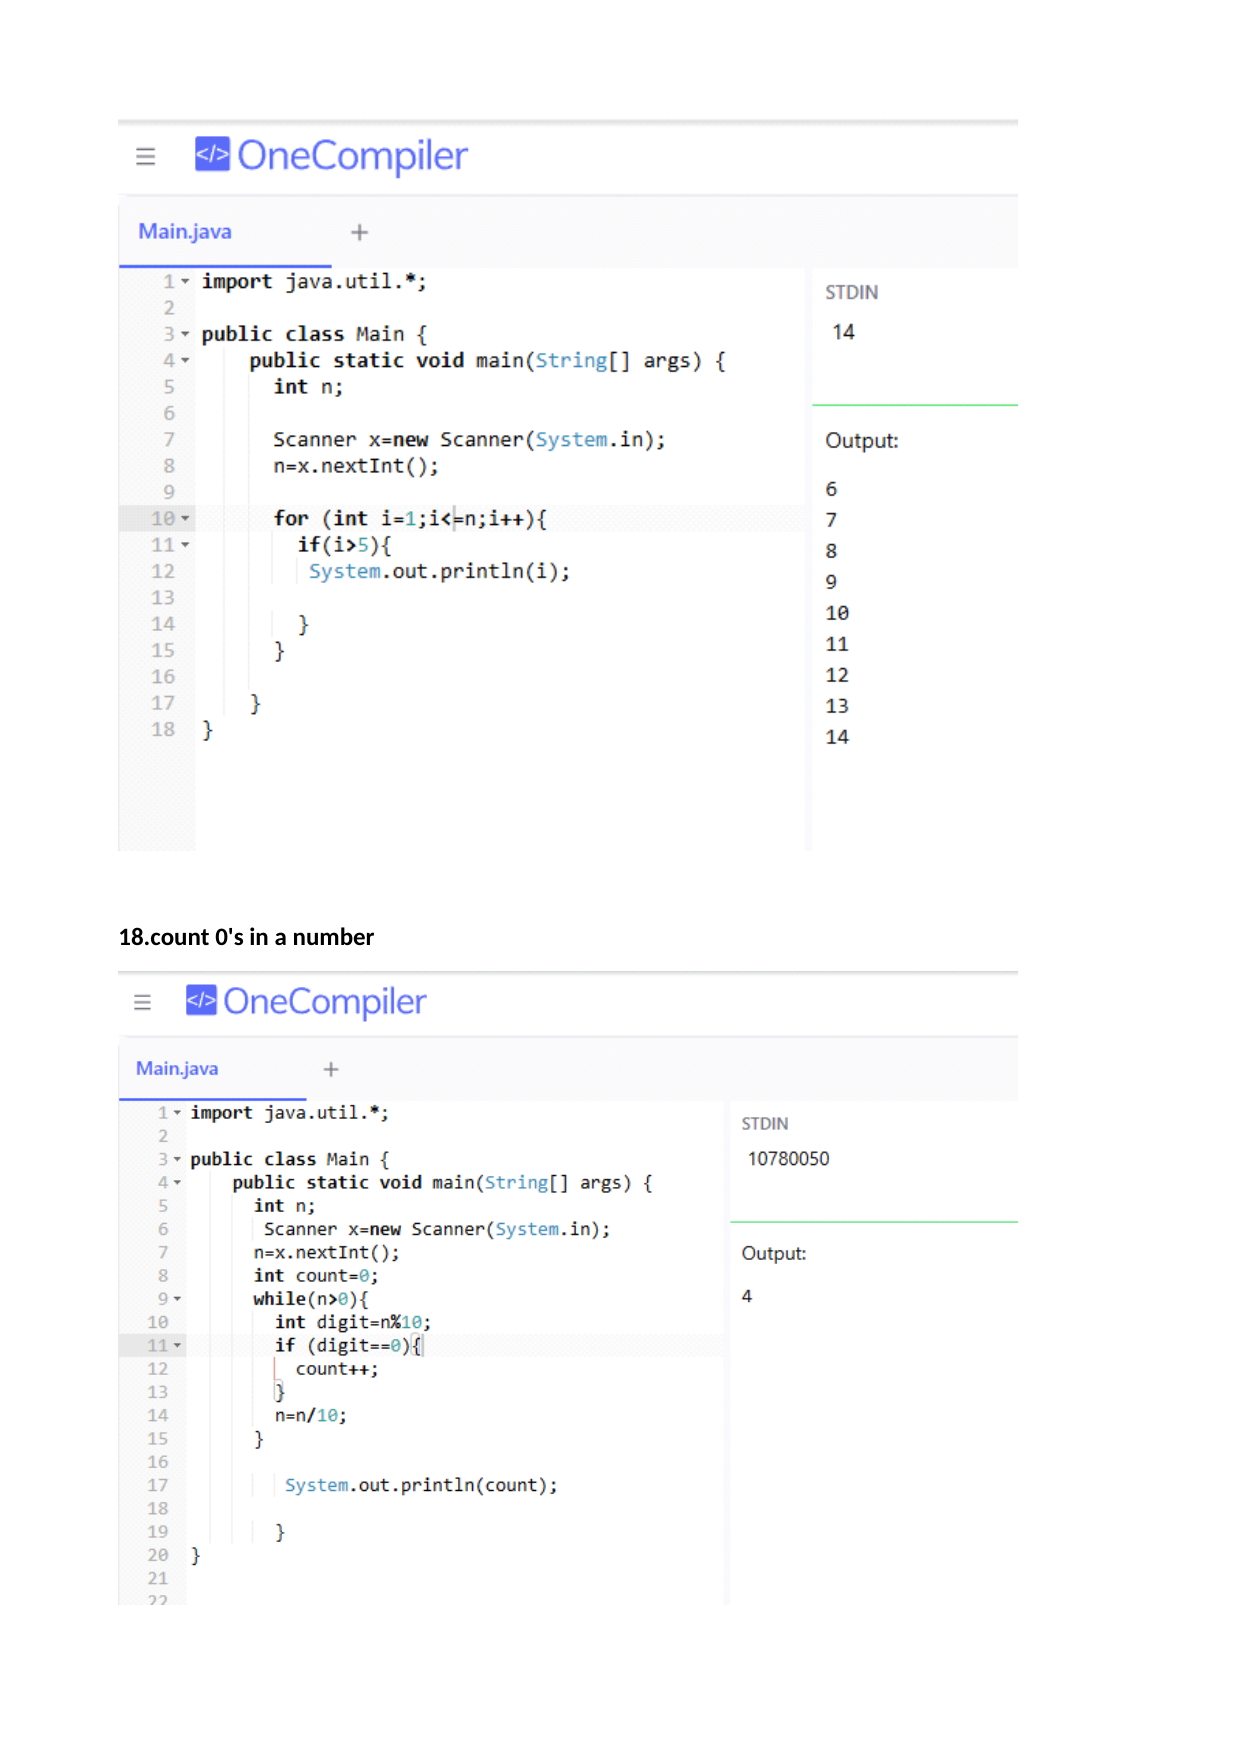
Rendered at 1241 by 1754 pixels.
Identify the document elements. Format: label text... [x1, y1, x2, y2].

text 18.count 0's in a number [118, 921, 1122, 951]
